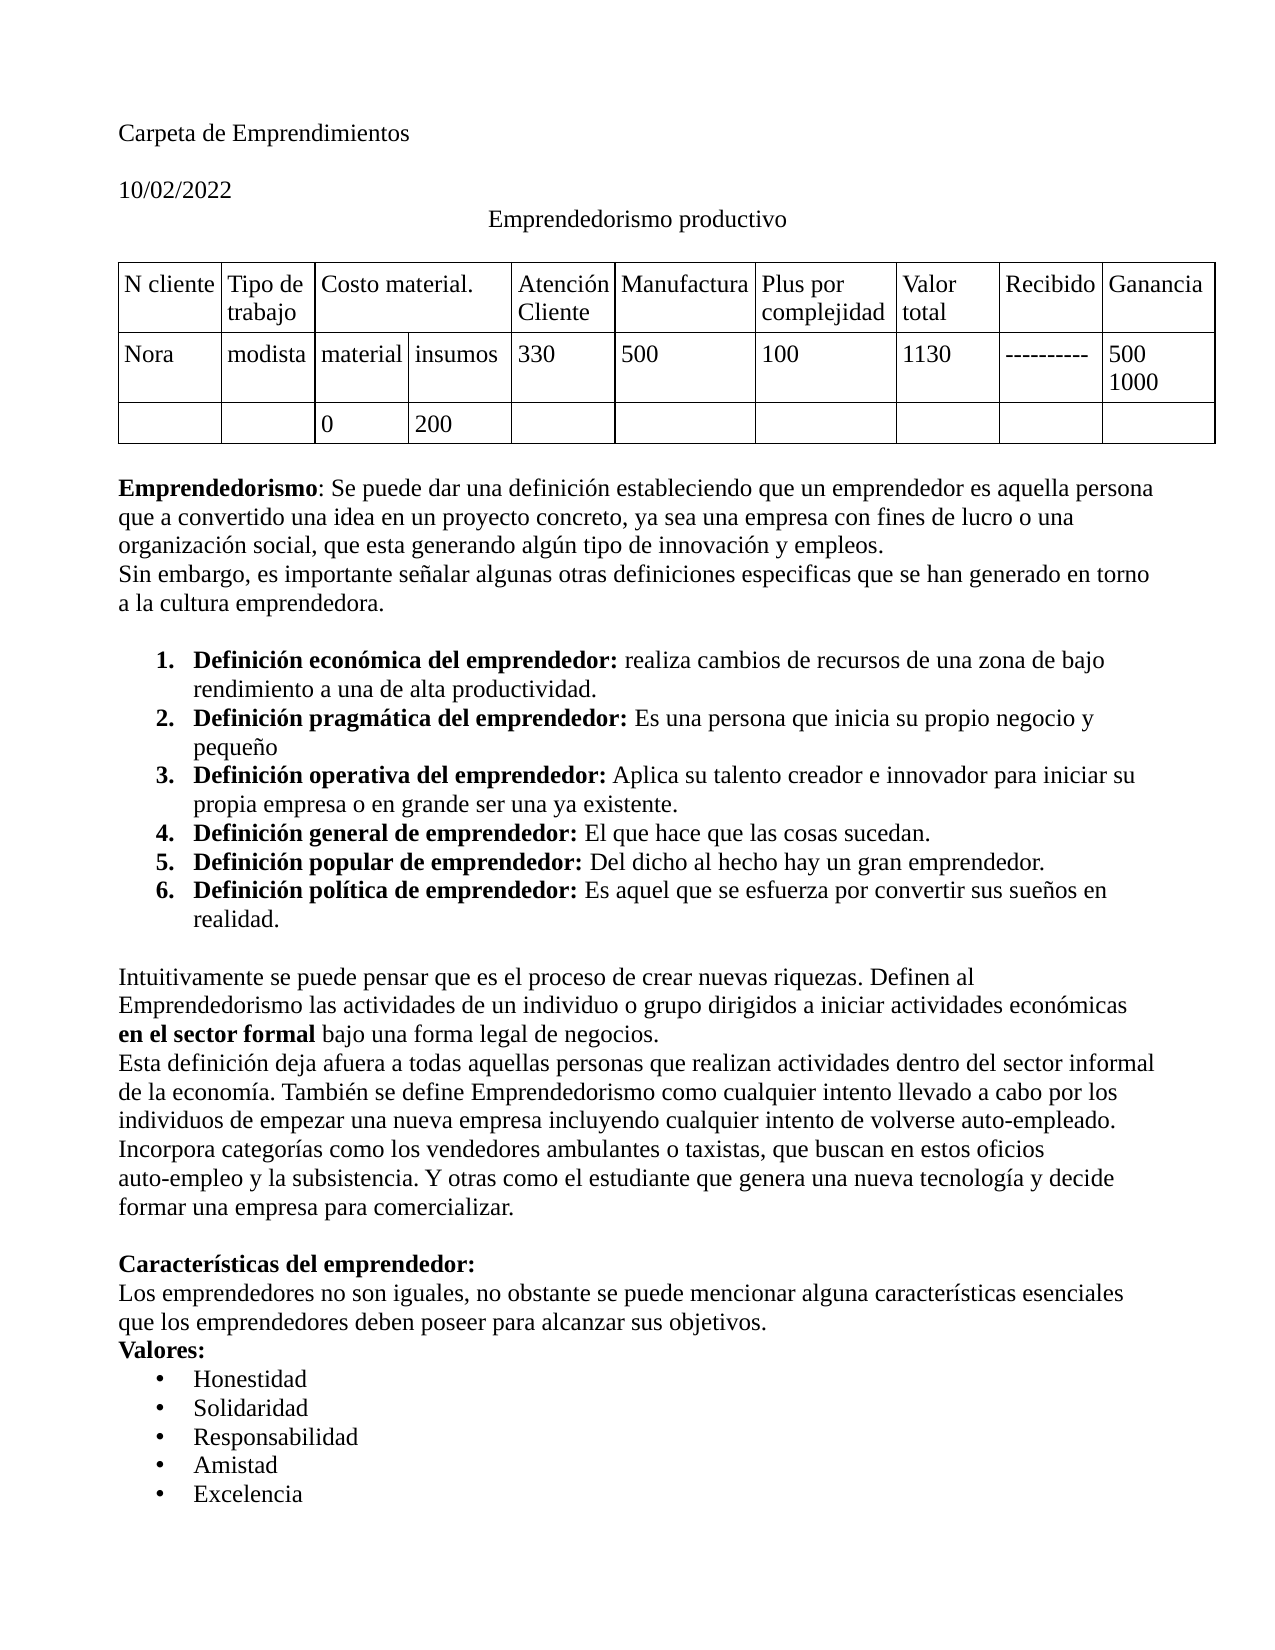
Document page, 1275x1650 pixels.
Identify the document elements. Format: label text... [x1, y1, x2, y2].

list Solidaridad [156, 1393, 1157, 1422]
table_cell material [316, 333, 408, 402]
list Definición general de emprendedor: El que hace que las cosas sucedan. [156, 818, 1157, 847]
table_cell 1130 [897, 333, 999, 402]
table_cell 500 [616, 333, 755, 402]
list Honestidad [156, 1364, 1157, 1393]
table_header N cliente [119, 263, 221, 332]
table_header Atención Cliente [512, 263, 614, 332]
table_header Recibido [1000, 263, 1102, 332]
table_header Manufactura [616, 263, 755, 332]
table_cell [616, 403, 755, 443]
table_header Tipo de trabajo [222, 263, 314, 332]
table_cell 0 [316, 403, 408, 443]
table_header Valor total [897, 263, 999, 332]
table_cell Nora [119, 333, 221, 402]
text Sin embargo, es importante señalar algunas otras definiciones especificas que se han generado en torno a la cultura emprendedora. [118, 559, 1157, 617]
table_header Plus por complejidad [756, 263, 896, 332]
table_cell 100 [756, 333, 896, 402]
table_cell [512, 403, 614, 443]
text Características del emprendedor: [118, 1220, 1157, 1278]
text Emprendedorismo: Se puede dar una definición estableciendo que un emprendedor es aquella persona que a convertido una idea en un proyecto concreto, ya sea una empresa con fines de lucro o una organización social, que esta generando algún tipo de innovación y empleos. [118, 473, 1157, 559]
list Responsabilidad [156, 1422, 1157, 1450]
table_cell 330 [512, 333, 614, 402]
list Definición popular de emprendedor: Del dicho al hecho hay un gran emprendedor. [156, 847, 1157, 875]
table_cell insumos [409, 333, 511, 402]
text Carpeta de Emprendimientos [118, 118, 1157, 147]
list Definición política de emprendedor: Es aquel que se esfuerza por convertir sus sueños en realidad. [156, 875, 1157, 933]
text Esta definición deja afuera a todas aquellas personas que realizan actividades dentro del sector informal de la economía. También se define Emprendedorismo como cualquier intento llevado a cabo por los individuos de empezar una nueva empresa incluyendo cualquier intento de volverse auto-empleado. Incorpora categorías como los vendedores ambulantes o taxistas, que buscan en estos oficios auto-empleo y la subsistencia. Y otras como el estudiante que genera una nueva tecnología y decide formar una empresa para comercializar. [118, 1048, 1157, 1220]
text Emprendedorismo productivo [118, 204, 1157, 233]
list Excelencia [156, 1479, 1157, 1508]
table_cell modista [222, 333, 314, 402]
table_cell [1103, 403, 1214, 443]
text 10/02/2022 [118, 176, 1157, 204]
text Intuitivamente se puede pensar que es el proceso de crear nuevas riquezas. Definen al Emprendedorismo las actividades de un individuo o grupo dirigidos a iniciar actividades económicas en el sector formal bajo una forma legal de negocios. [118, 962, 1157, 1048]
text Los emprendedores no son iguales, no obstante se puede mencionar alguna características esenciales que los emprendedores deben poseer para alcanzar sus objetivos. [118, 1278, 1157, 1335]
table_cell [756, 403, 896, 443]
list Amistad [156, 1450, 1157, 1479]
table_cell [897, 403, 999, 443]
table_cell 500 1000 [1103, 333, 1214, 402]
list Definición económica del emprendedor: realiza cambios de recursos de una zona de bajo rendimiento a una de alta productividad. [156, 645, 1157, 703]
table_cell [1000, 403, 1102, 443]
table_header Ganancia [1103, 263, 1214, 332]
text Valores: [118, 1335, 1157, 1364]
table_header Costo material. [316, 263, 511, 332]
table_cell ---------- [1000, 333, 1102, 402]
table_cell [119, 403, 221, 443]
table_cell [222, 403, 314, 443]
table_cell 200 [409, 403, 511, 443]
list Definición operativa del emprendedor: Aplica su talento creador e innovador para iniciar su propia empresa o en grande ser una ya existente. [156, 760, 1157, 818]
list Definición pragmática del emprendedor: Es una persona que inicia su propio negocio y pequeño [156, 703, 1157, 760]
